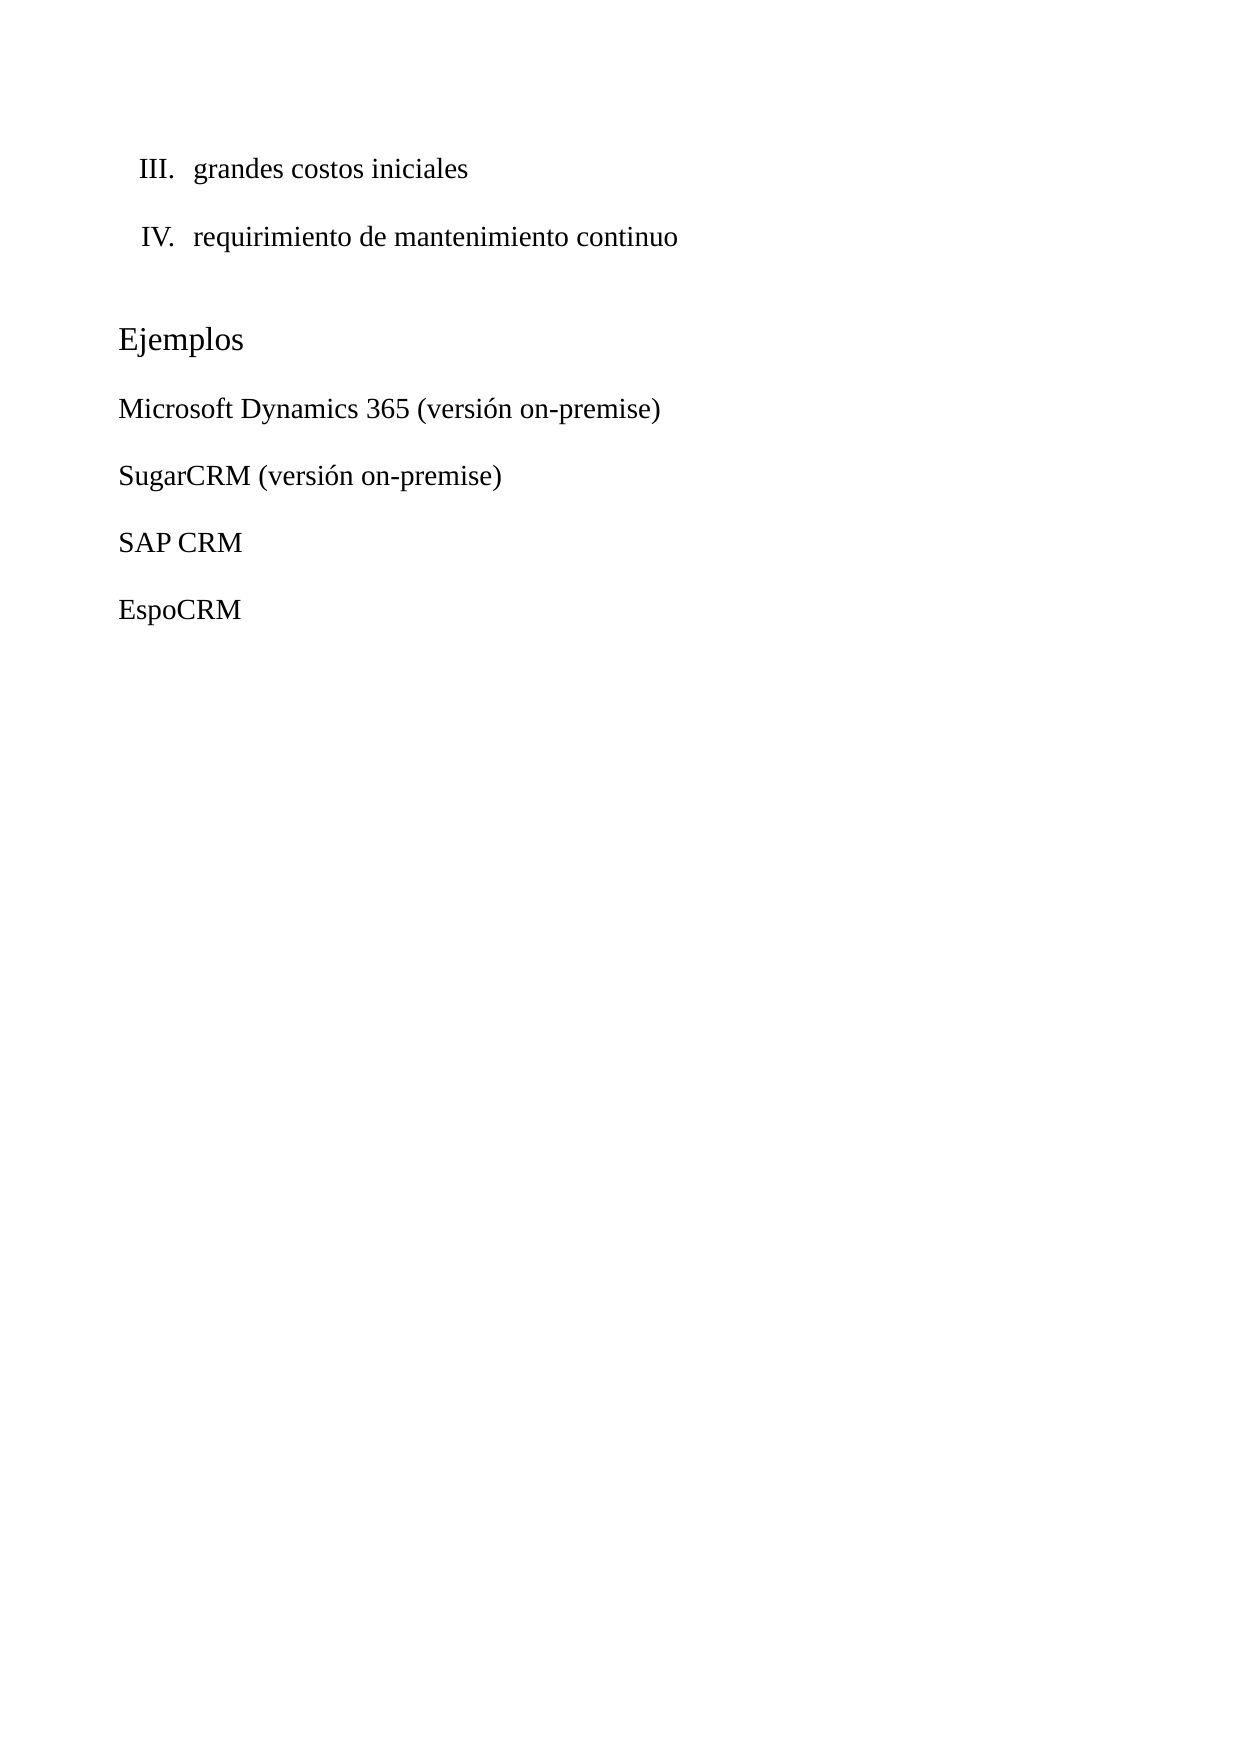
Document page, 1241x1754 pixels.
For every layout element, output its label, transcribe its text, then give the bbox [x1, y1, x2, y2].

text SugarCRM (versión on-premise) [118, 458, 1122, 492]
text Microsoft Dynamics 365 (versión on-premise) [118, 391, 1122, 425]
text EspoCRM [118, 592, 1122, 626]
text SAP CRM [118, 525, 1122, 559]
text Ejemplos [118, 319, 1122, 358]
list requirimiento de mantenimiento continuo [175, 219, 1122, 252]
list grandes costos iniciales [175, 152, 1122, 185]
